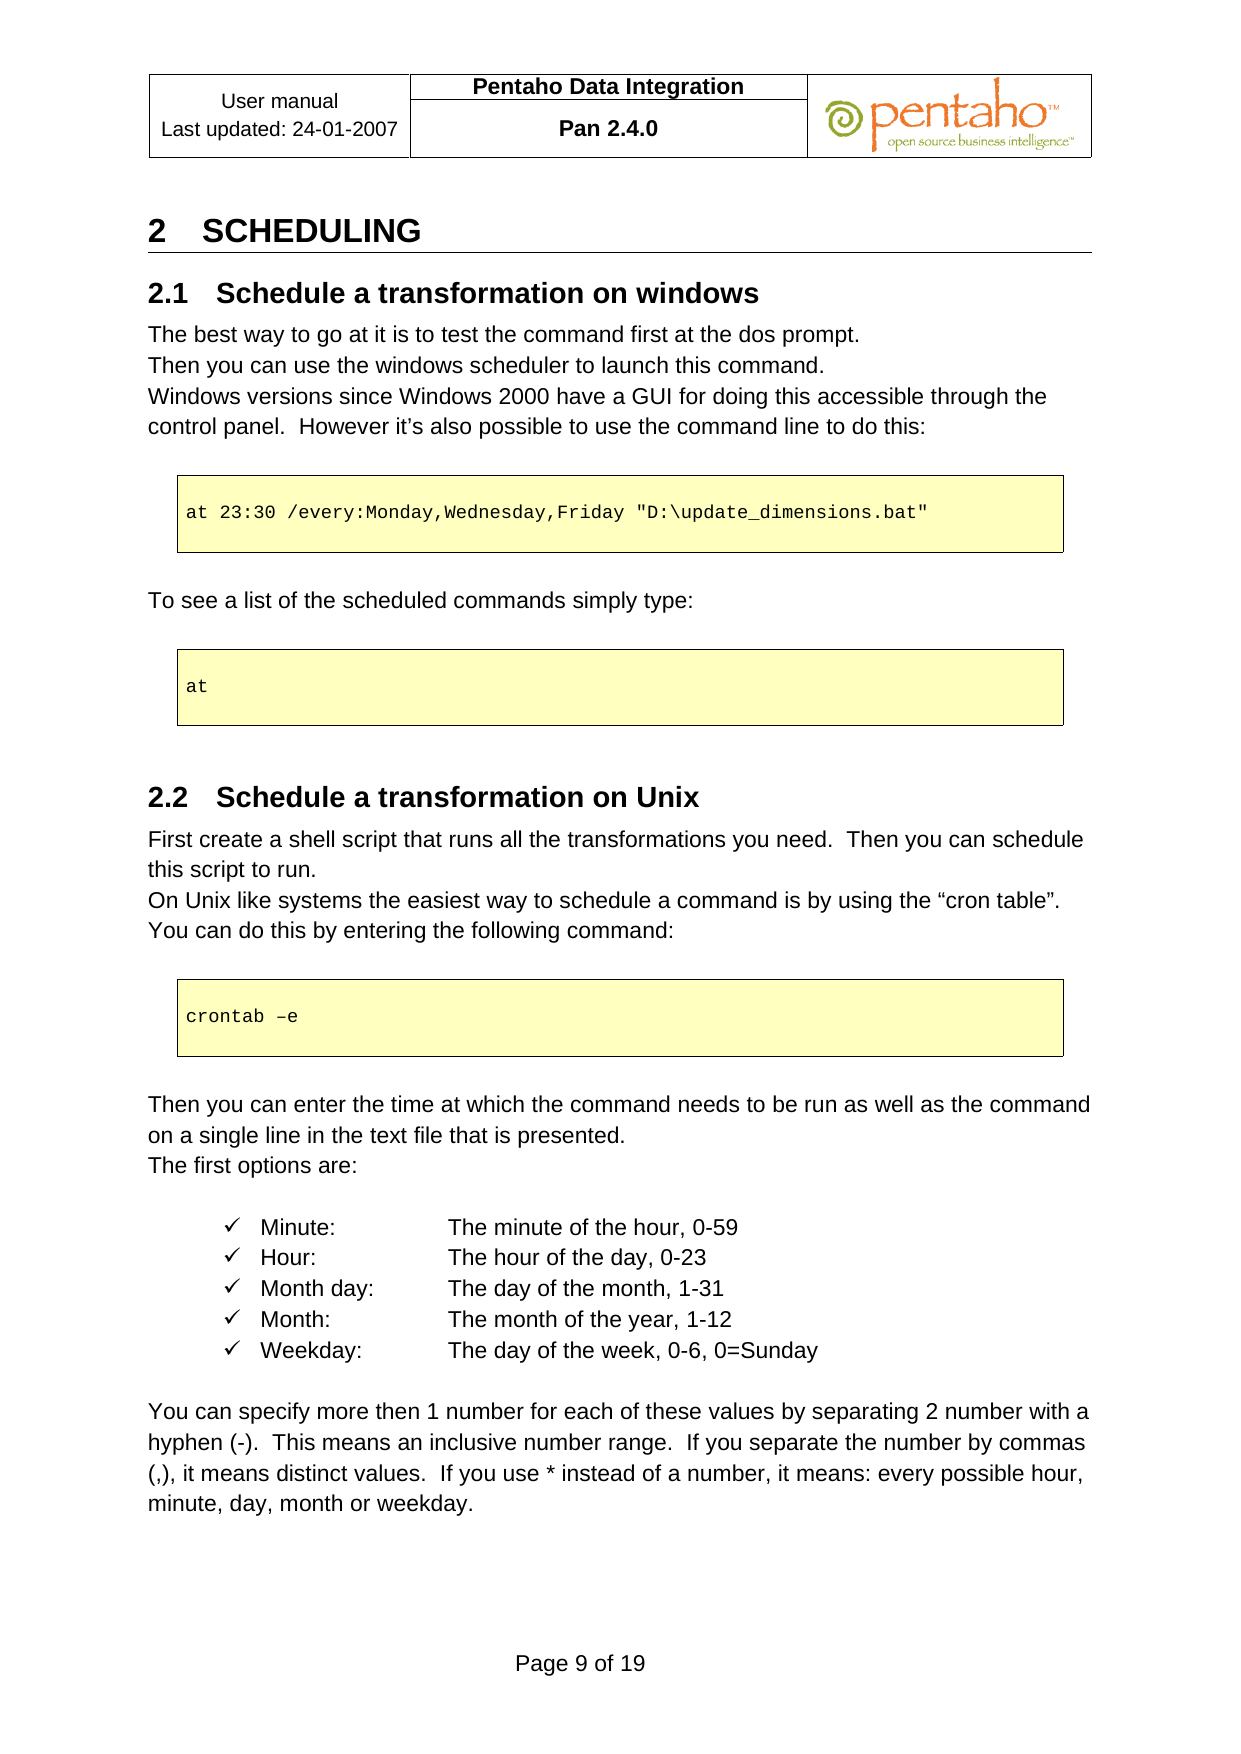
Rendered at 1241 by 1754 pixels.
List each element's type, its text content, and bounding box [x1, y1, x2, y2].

list Month day: The day of the month, 1-31 [223, 1276, 1092, 1302]
text Then you can use the windows scheduler to launch this command. [148, 353, 1092, 378]
text Then you can enter the time at which the command needs to be run as well as the command on a single line in the text file that is presented. [148, 1092, 1092, 1148]
subtitle Schedule a transformation on Unix [148, 781, 1092, 814]
subtitle Scheduling [148, 213, 1092, 252]
text You can specify more then 1 number for each of these values by separating 2 number with a hyphen (-). This means an inclusive number range. If you separate the number by commas (,), it means distinct values. If you use * instead of a number, it means: every possible hour, minute, day, month or weekday. [148, 1399, 1092, 1516]
text crontab –e [178, 1005, 1063, 1028]
text On Unix like systems the easiest way to schedule a command is by using the “cron table”. You can do this by entering the following command: [148, 887, 1092, 944]
text To see a list of the scheduled commands simply type: [148, 588, 1092, 613]
text at [178, 674, 1063, 698]
list Weekday: The day of the week, 0-6, 0=Sunday [223, 1337, 1092, 1363]
list Hour: The hour of the day, 0-23 [223, 1245, 1092, 1271]
text Windows versions since Windows 2000 have a GUI for doing this accessible through the control panel. However it’s also possible to use the command line to do this: [148, 383, 1092, 439]
text First create a shell script that runs all the transformations you need. Then you can schedule this script to run. [148, 826, 1092, 882]
subtitle Schedule a transformation on windows [148, 277, 1092, 310]
text The first options are: [148, 1153, 1092, 1178]
list Minute: The minute of the hour, 0-59 [223, 1214, 1092, 1240]
list Month: The month of the year, 1-12 [223, 1307, 1092, 1332]
text The best way to go at it is to test the command first at the dos prompt. [148, 322, 1092, 348]
text at 23:30 /every:Monday,Wednesday,Friday "D:\update_dimensions.bat" [178, 501, 1063, 524]
